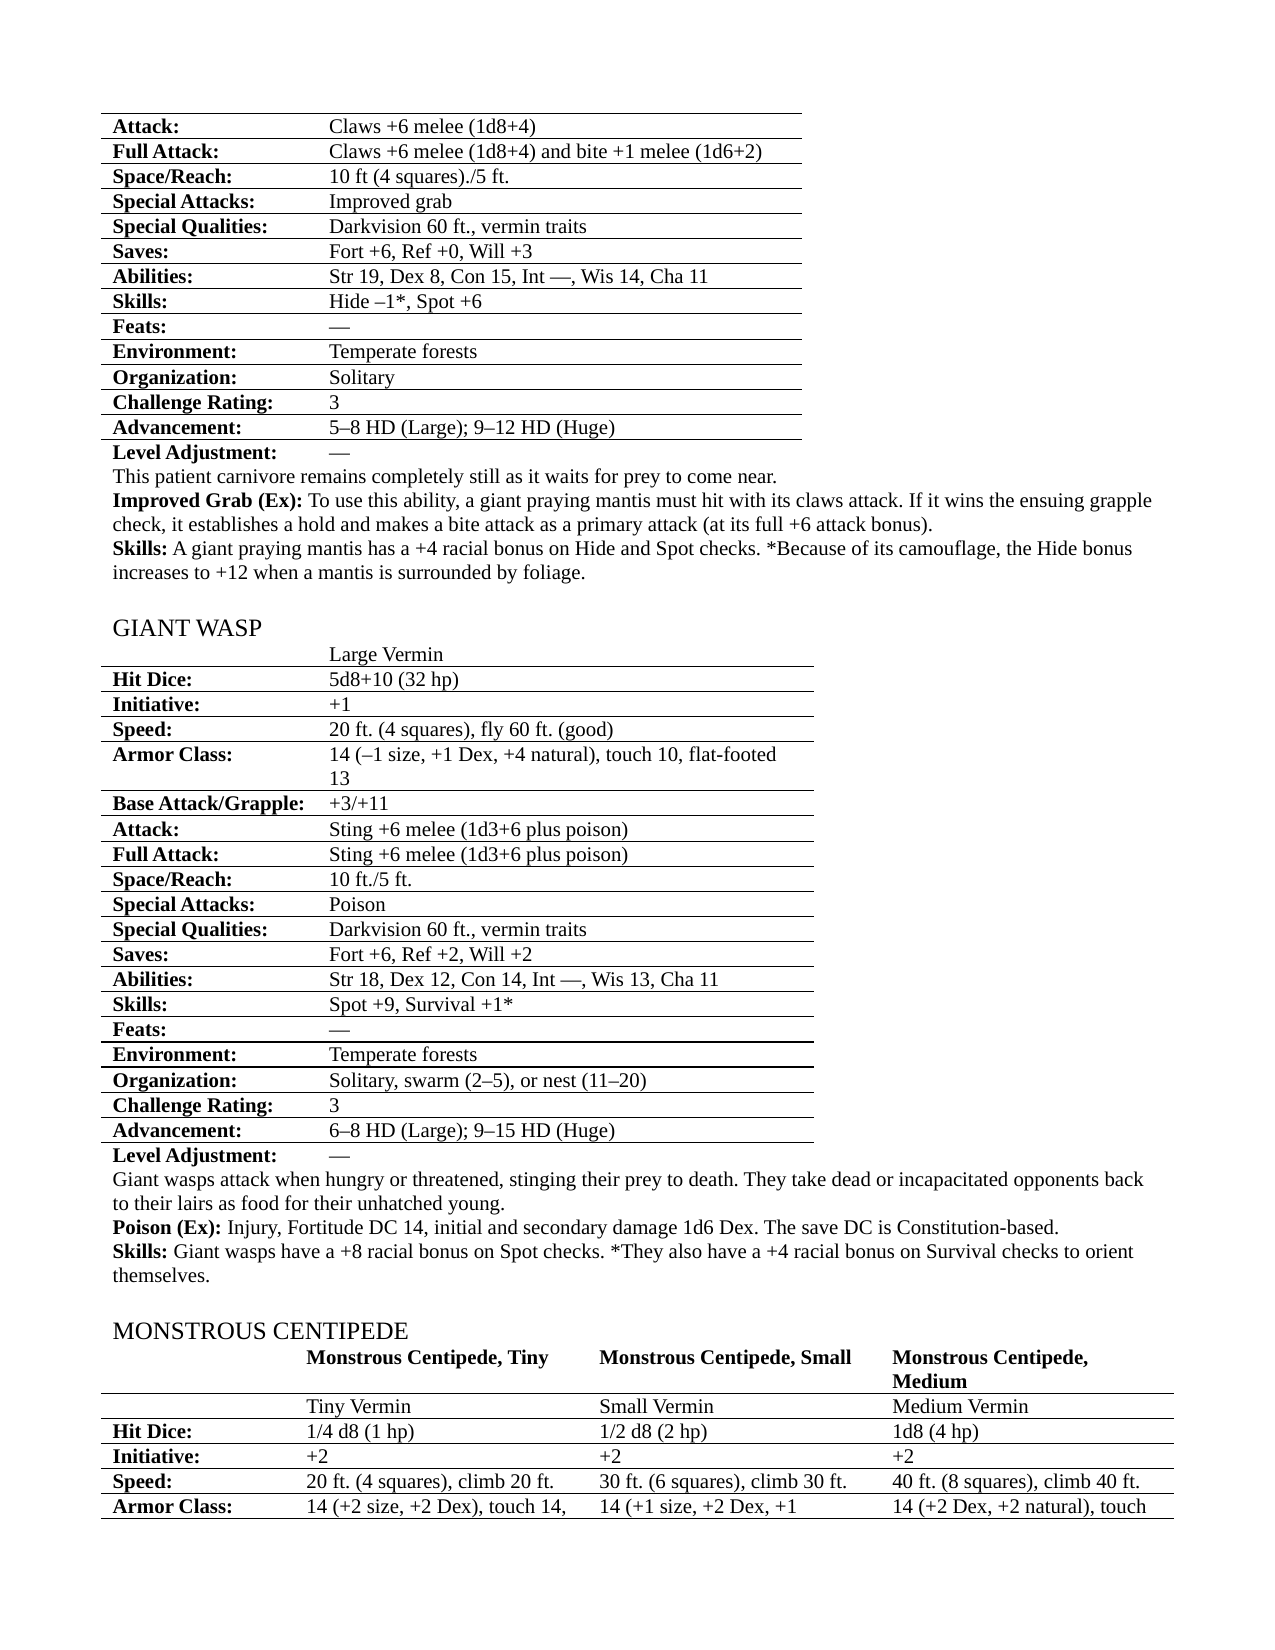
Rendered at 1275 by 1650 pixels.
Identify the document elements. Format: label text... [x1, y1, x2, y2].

table_cell Space/Reach: [101, 164, 318, 188]
table_cell Fort +6, Ref +0, Will +3 [318, 239, 802, 263]
table_cell Temperate forests [318, 340, 802, 363]
table_cell 40 ft. (8 squares), climb 40 ft. [881, 1469, 1174, 1493]
table_cell Darkvision 60 ft., vermin traits [318, 214, 802, 238]
table_cell Environment: [101, 340, 318, 363]
table_cell Organization: [101, 365, 318, 389]
table_cell — [318, 1017, 814, 1041]
table_cell 30 ft. (6 squares), climb 30 ft. [588, 1469, 881, 1493]
table_cell +2 [588, 1444, 881, 1468]
table_cell — [318, 440, 802, 464]
table_cell Speed: [101, 1469, 295, 1493]
table_cell +2 [881, 1444, 1174, 1468]
table_header [101, 642, 318, 666]
table_cell Initiative: [101, 1444, 295, 1468]
table_cell Initiative: [101, 692, 318, 716]
table_cell 14 (+1 size, +2 Dex, +1 [588, 1494, 881, 1518]
table_cell Temperate forests [318, 1043, 814, 1066]
table_cell Special Attacks: [101, 189, 318, 213]
table_cell 1/4 d8 (1 hp) [295, 1419, 588, 1443]
table_cell Solitary [318, 365, 802, 389]
table_header [101, 1345, 295, 1393]
table_header Monstrous Centipede, Tiny [295, 1345, 588, 1393]
table_cell 20 ft. (4 squares), fly 60 ft. (good) [318, 717, 814, 741]
text Improved Grab (Ex): To use this ability, a giant praying mantis must hit with its claws attack. If it wins the ensuing grapple check, it establishes a hold and makes a bite attack as a primary attack (at its full +6 attack bonus). [112, 488, 1162, 536]
table_cell Attack: [101, 816, 318, 841]
table_cell Attack: [101, 114, 318, 138]
table_cell 10 ft./5 ft. [318, 867, 814, 891]
table_cell Challenge Rating: [101, 390, 318, 414]
table_cell Organization: [101, 1068, 318, 1092]
table_cell Advancement: [101, 1118, 318, 1142]
table_cell Fort +6, Ref +2, Will +2 [318, 942, 814, 966]
text Poison (Ex): Injury, Fortitude DC 14, initial and secondary damage 1d6 Dex. The save DC is Constitution-based. [112, 1215, 1162, 1239]
table_cell 10 ft (4 squares)./5 ft. [318, 164, 802, 188]
table_cell Str 18, Dex 12, Con 14, Int —, Wis 13, Cha 11 [318, 967, 814, 991]
table_cell Small Vermin [588, 1394, 881, 1418]
table_cell Special Qualities: [101, 917, 318, 941]
table_cell Feats: [101, 1017, 318, 1041]
table_cell Abilities: [101, 264, 318, 288]
text GIANT WASP [112, 613, 1162, 642]
table_cell Armor Class: [101, 742, 318, 790]
table_cell Claws +6 melee (1d8+4) [318, 114, 802, 138]
table_header Monstrous Centipede, Medium [881, 1345, 1174, 1393]
table_cell Skills: [101, 992, 318, 1016]
table_cell Claws +6 melee (1d8+4) and bite +1 melee (1d6+2) [318, 139, 802, 163]
table_cell Spot +9, Survival +1* [318, 992, 814, 1016]
table_cell Tiny Vermin [295, 1394, 588, 1418]
text This patient carnivore remains completely still as it waits for prey to come near. [112, 464, 1162, 488]
table_cell Saves: [101, 239, 318, 263]
table_cell Full Attack: [101, 842, 318, 866]
table_cell Level Adjustment: [101, 1143, 318, 1167]
text Giant wasps attack when hungry or threatened, stinging their prey to death. They take dead or incapacitated opponents back to their lairs as food for their unhatched young. [112, 1167, 1162, 1215]
table_cell Space/Reach: [101, 867, 318, 891]
table_cell Sting +6 melee (1d3+6 plus poison) [318, 816, 814, 841]
table_cell Abilities: [101, 967, 318, 991]
table_cell Special Qualities: [101, 214, 318, 238]
table_cell Special Attacks: [101, 892, 318, 916]
table_cell Hit Dice: [101, 1419, 295, 1443]
table_cell Saves: [101, 942, 318, 966]
table_cell +1 [318, 692, 814, 716]
table_cell Solitary, swarm (2–5), or nest (11–20) [318, 1068, 814, 1092]
table_cell Armor Class: [101, 1494, 295, 1518]
text Skills: Giant wasps have a +8 racial bonus on Spot checks. *They also have a +4 racial bonus on Survival checks to orient themselves. [112, 1239, 1162, 1287]
table_cell Str 19, Dex 8, Con 15, Int —, Wis 14, Cha 11 [318, 264, 802, 288]
table_cell Level Adjustment: [101, 440, 318, 464]
table_cell 20 ft. (4 squares), climb 20 ft. [295, 1469, 588, 1493]
table_cell +2 [295, 1444, 588, 1468]
table_cell Hide –1*, Spot +6 [318, 289, 802, 313]
table_cell 14 (+2 Dex, +2 natural), touch [881, 1494, 1174, 1518]
table_cell +3/+11 [318, 791, 814, 815]
table_cell 5–8 HD (Large); 9–12 HD (Huge) [318, 415, 802, 439]
table_cell Sting +6 melee (1d3+6 plus poison) [318, 842, 814, 866]
table_cell Challenge Rating: [101, 1093, 318, 1117]
table_cell 1d8 (4 hp) [881, 1419, 1174, 1443]
table_cell Environment: [101, 1043, 318, 1066]
text MONSTROUS CENTIPEDE [112, 1316, 1162, 1345]
table_cell — [318, 1143, 814, 1167]
table_cell 6–8 HD (Large); 9–15 HD (Huge) [318, 1118, 814, 1142]
text Skills: A giant praying mantis has a +4 racial bonus on Hide and Spot checks. *Because of its camouflage, the Hide bonus increases to +12 when a mantis is surrounded by foliage. [112, 536, 1162, 584]
table_cell Medium Vermin [881, 1394, 1174, 1418]
table_cell Poison [318, 892, 814, 916]
table_cell 5d8+10 (32 hp) [318, 667, 814, 691]
table_header Monstrous Centipede, Small [588, 1345, 881, 1393]
table_cell Skills: [101, 289, 318, 313]
table_cell Improved grab [318, 189, 802, 213]
table_cell 3 [318, 1093, 814, 1117]
table_header Large Vermin [318, 642, 814, 666]
table_cell 14 (–1 size, +1 Dex, +4 natural), touch 10, flat-footed 13 [318, 742, 814, 790]
table_cell Speed: [101, 717, 318, 741]
table_cell 3 [318, 390, 802, 414]
table_cell 14 (+2 size, +2 Dex), touch 14, [295, 1494, 588, 1518]
table_cell Darkvision 60 ft., vermin traits [318, 917, 814, 941]
table_cell — [318, 314, 802, 338]
table_cell Feats: [101, 314, 318, 338]
table_cell 1/2 d8 (2 hp) [588, 1419, 881, 1443]
table_cell [101, 1394, 295, 1418]
table_cell Full Attack: [101, 139, 318, 163]
table_cell Advancement: [101, 415, 318, 439]
table_cell Base Attack/Grapple: [101, 791, 318, 815]
table_cell Hit Dice: [101, 667, 318, 691]
